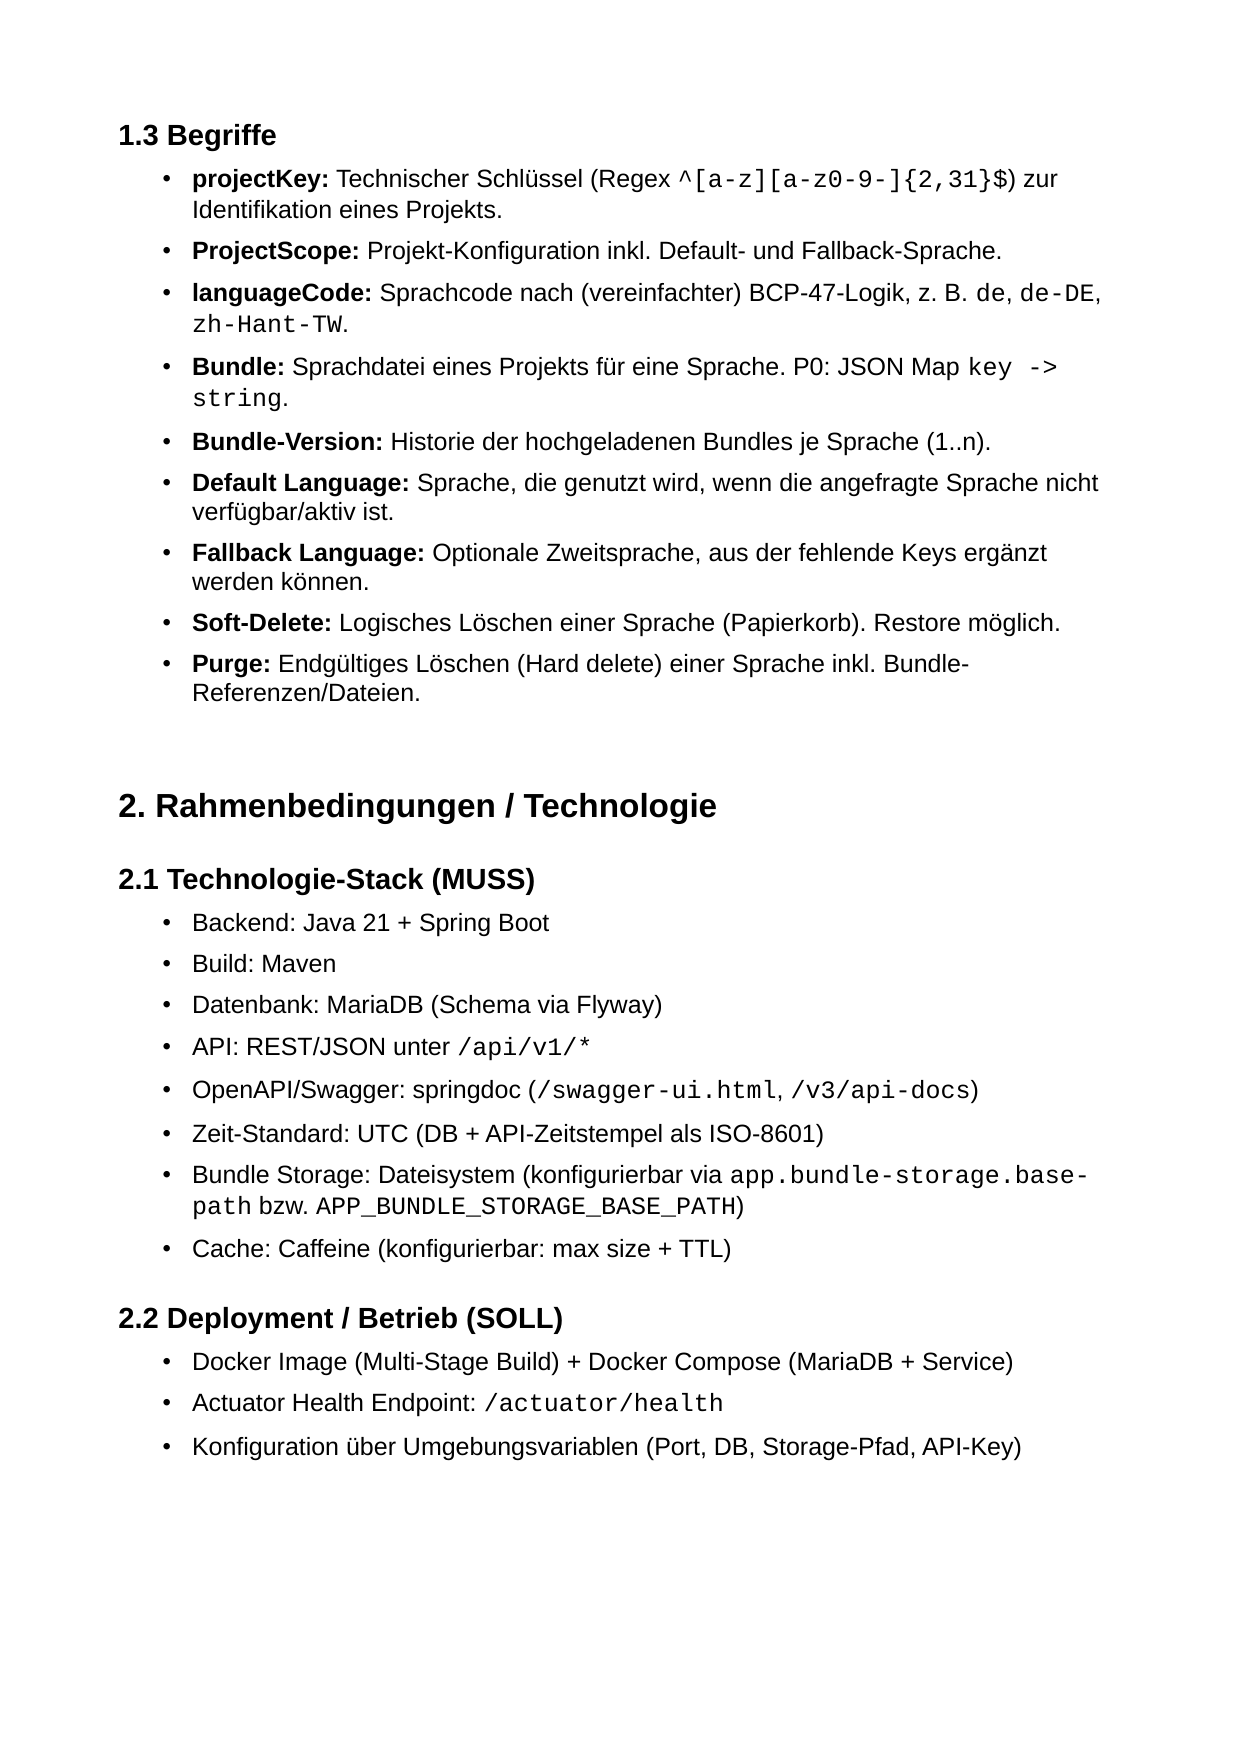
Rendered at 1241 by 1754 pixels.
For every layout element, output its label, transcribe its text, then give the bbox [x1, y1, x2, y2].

list Docker Image (Multi-Stage Build) + Docker Compose (MariaDB + Service) [162, 1347, 1122, 1376]
list languageCode: Sprachcode nach (vereinfachter) BCP-47-Logik, z. B. de, de-DE, zh-Hant-TW. [162, 278, 1122, 339]
list OpenAPI/Swagger: springdoc (/swagger-ui.html, /v3/api-docs) [162, 1075, 1122, 1106]
list Zeit-Standard: UTC (DB + API-Zeitstempel als ISO-8601) [162, 1119, 1122, 1147]
list Bundle Storage: Dateisystem (konfigurierbar via app.bundle-storage.base-path bzw. APP_BUNDLE_STORAGE_BASE_PATH) [162, 1160, 1122, 1222]
list ProjectScope: Projekt-Konfiguration inkl. Default- und Fallback-Sprache. [162, 236, 1122, 265]
list Datenbank: MariaDB (Schema via Flyway) [162, 990, 1122, 1019]
list Purge: Endgültiges Löschen (Hard delete) einer Sprache inkl. Bundle-Referenzen/Dateien. [162, 649, 1122, 707]
list Backend: Java 21 + Spring Boot [162, 908, 1122, 937]
list Cache: Caffeine (konfigurierbar: max size + TTL) [162, 1234, 1122, 1263]
list Actuator Health Endpoint: /actuator/health [162, 1388, 1122, 1419]
list Build: Maven [162, 949, 1122, 978]
list Fallback Language: Optionale Zweitsprache, aus der fehlende Keys ergänzt werden können. [162, 538, 1122, 596]
subtitle 2.1 Technologie-Stack (MUSS) [118, 862, 1122, 895]
list Soft-Delete: Logisches Löschen einer Sprache (Papierkorb). Restore möglich. [162, 608, 1122, 637]
subtitle 2. Rahmenbedingungen / Technologie [118, 786, 1122, 824]
list API: REST/JSON unter /api/v1/* [162, 1032, 1122, 1063]
list Bundle: Sprachdatei eines Projekts für eine Sprache. P0: JSON Map key -> string. [162, 352, 1122, 414]
list Bundle-Version: Historie der hochgeladenen Bundles je Sprache (1..n). [162, 426, 1122, 455]
subtitle 2.2 Deployment / Betrieb (SOLL) [118, 1301, 1122, 1334]
subtitle 1.3 Begriffe [118, 118, 1122, 152]
list Default Language: Sprache, die genutzt wird, wenn die angefragte Sprache nicht verfügbar/aktiv ist. [162, 468, 1122, 525]
list Konfiguration über Umgebungsvariablen (Port, DB, Storage-Pfad, API-Key) [162, 1432, 1122, 1460]
list projectKey: Technischer Schlüssel (Regex ^[a-z][a-z0-9-]{2,31}$) zur Identifikation eines Projekts. [162, 164, 1122, 224]
